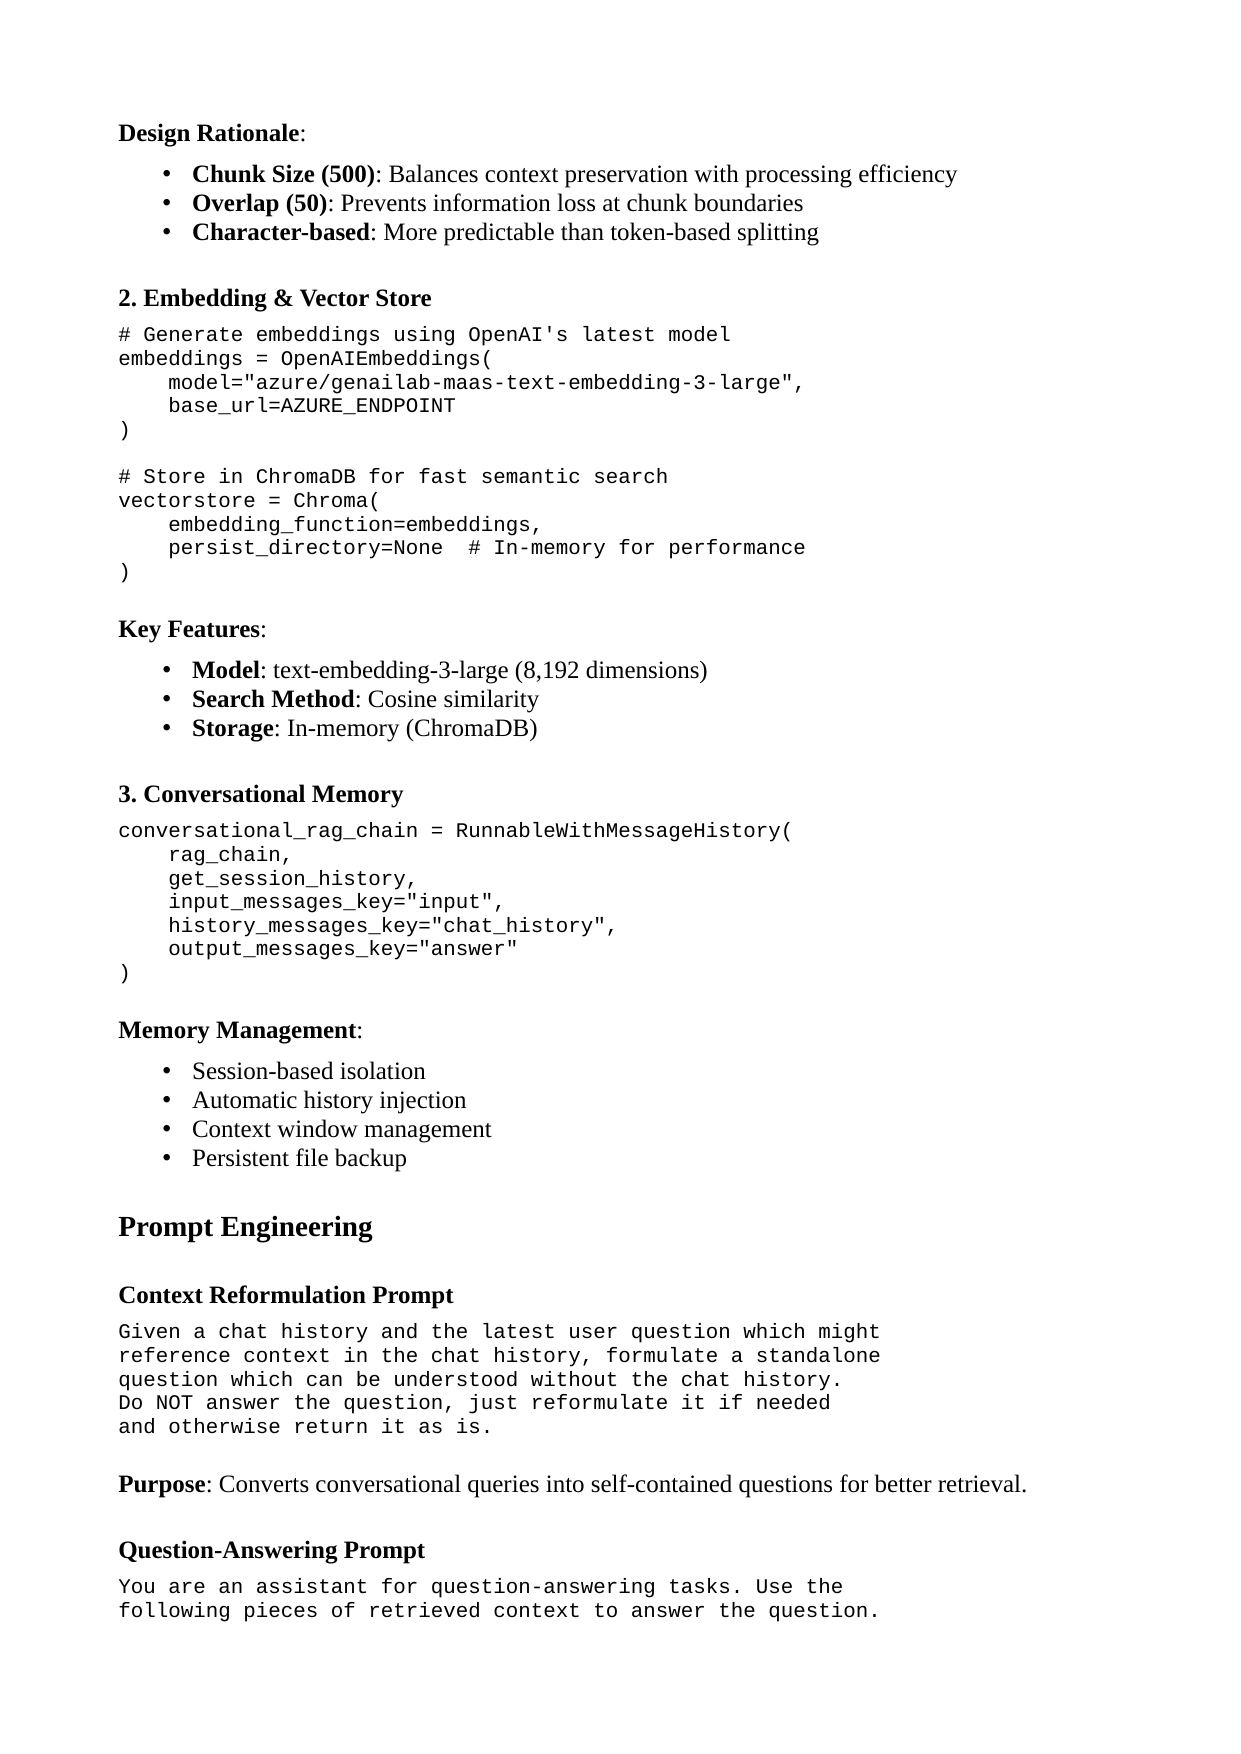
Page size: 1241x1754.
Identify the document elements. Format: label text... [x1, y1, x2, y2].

text input_messages_key="input", [118, 891, 1122, 915]
list Automatic history injection [162, 1085, 1122, 1114]
subtitle 2. Embedding & Vector Store [118, 283, 1122, 312]
list Overlap (50): Prevents information loss at chunk boundaries [162, 188, 1122, 217]
text output_messages_key="answer" [118, 938, 1122, 962]
text Key Features: [118, 614, 1122, 643]
text question which can be understood without the chat history. [118, 1368, 1122, 1392]
text history_messages_key="chat_history", [118, 915, 1122, 938]
text ) [118, 419, 1122, 443]
text You are an assistant for question-answering tasks. Use the [118, 1576, 1122, 1600]
text embedding_function=embeddings, [118, 513, 1122, 537]
list Storage: In-memory (ChromaDB) [162, 713, 1122, 741]
text following pieces of retrieved context to answer the question. [118, 1600, 1122, 1624]
text model="azure/genailab-maas-text-embedding-3-large", [118, 372, 1122, 395]
text conversational_rag_chain = RunnableWithMessageHistory( [118, 820, 1122, 844]
list Character-based: More predictable than token-based splitting [162, 217, 1122, 246]
text ) [118, 561, 1122, 584]
text reference context in the chat history, formulate a standalone [118, 1345, 1122, 1368]
text ) [118, 962, 1122, 986]
text rag_chain, [118, 844, 1122, 867]
text Do NOT answer the question, just reformulate it if needed [118, 1392, 1122, 1416]
text base_url=AZURE_ENDPOINT [118, 395, 1122, 419]
text get_session_history, [118, 867, 1122, 891]
subtitle Question-Answering Prompt [118, 1535, 1122, 1564]
text embeddings = OpenAIEmbeddings( [118, 348, 1122, 372]
subtitle Context Reformulation Prompt [118, 1280, 1122, 1309]
text persist_directory=None # In-memory for performance [118, 537, 1122, 561]
list Session-based isolation [162, 1056, 1122, 1085]
list Search Method: Cosine similarity [162, 684, 1122, 713]
text Purpose: Converts conversational queries into self-contained questions for better retrieval. [118, 1469, 1122, 1498]
text # Generate embeddings using OpenAI's latest model [118, 324, 1122, 348]
list Persistent file backup [162, 1143, 1122, 1171]
subtitle Prompt Engineering [118, 1209, 1122, 1242]
list Model: text-embedding-3-large (8,192 dimensions) [162, 655, 1122, 684]
list Chunk Size (500): Balances context preservation with processing efficiency [162, 159, 1122, 188]
text # Store in ChromaDB for fast semantic search [118, 466, 1122, 490]
subtitle 3. Conversational Memory [118, 779, 1122, 808]
text and otherwise return it as is. [118, 1416, 1122, 1439]
list Context window management [162, 1114, 1122, 1143]
text Memory Management: [118, 1015, 1122, 1044]
text Given a chat history and the latest user question which might [118, 1321, 1122, 1345]
text Design Rationale: [118, 118, 1122, 147]
text vectorstore = Chroma( [118, 490, 1122, 513]
